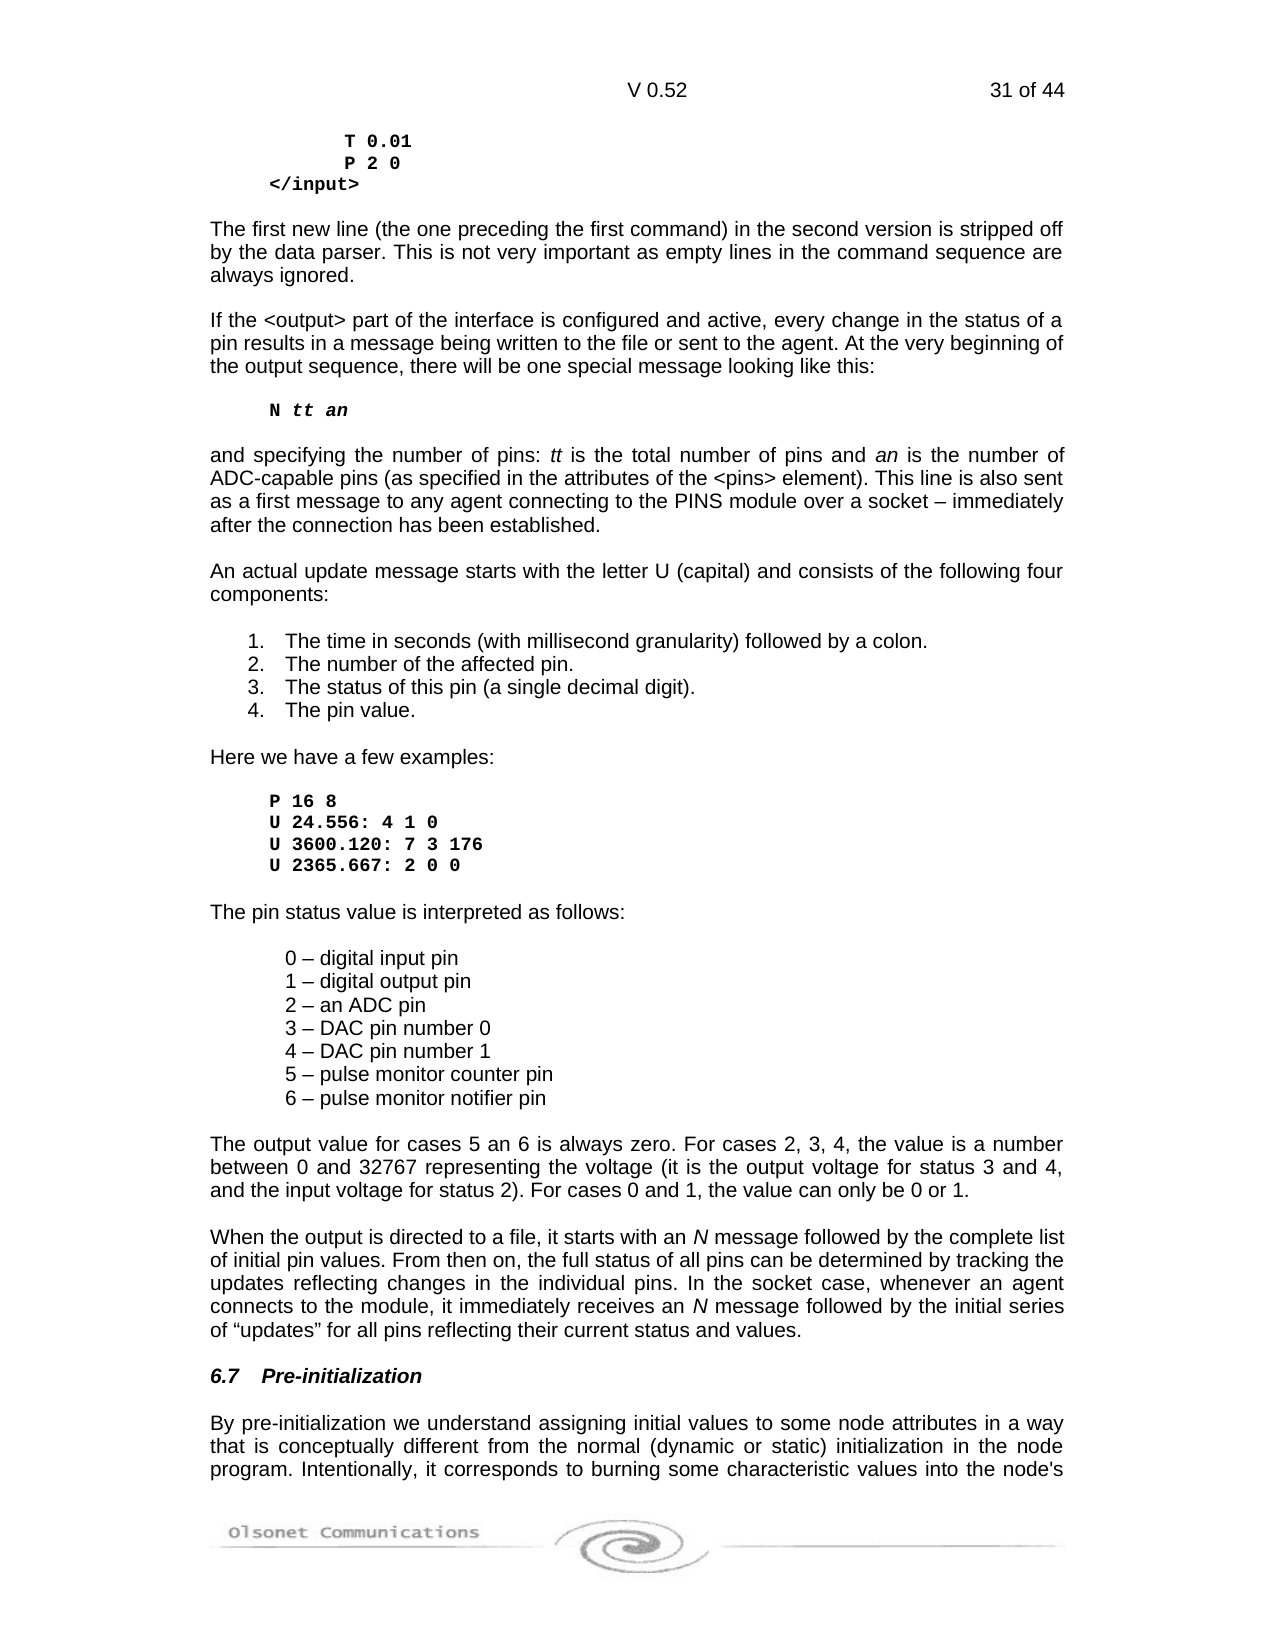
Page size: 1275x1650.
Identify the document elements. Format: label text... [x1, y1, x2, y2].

text 0 – digital input pin [285, 947, 1065, 970]
text U 2365.667: 2 0 0 [269, 856, 1065, 877]
text The output value for cases 5 an 6 is always zero. For cases 2, 3, 4, the value is a number between 0 and 32767 representing the voltage (it is the output voltage for status 3 and 4, and the input voltage for status 2). For cases 0 and 1, the value can only be 0 or 1. [210, 1132, 1065, 1202]
text Here we have a few examples: [210, 746, 1065, 769]
text U 24.556: 4 1 0 [269, 813, 1065, 834]
text U 3600.120: 7 3 176 [269, 834, 1065, 856]
list The pin value. [247, 699, 1065, 722]
text The first new line (the one preceding the first command) in the second version is stripped off by the data parser. This is not very important as empty lines in the command sequence are always ignored. [210, 217, 1065, 287]
picture [210, 1504, 1065, 1596]
text and specifying the number of pins: tt is the total number of pins and an is the number of ADC-capable pins (as specified in the attributes of the <pins> element). This line is also sent as a first message to any agent connecting to the PINS module over a socket – immediately after the connection has been established. [210, 443, 1065, 536]
list The status of this pin (a single decimal digit). [247, 676, 1065, 699]
text When the output is directed to a file, it starts with an N message followed by the complete list of initial pin values. From then on, the full status of all pins can be determined by tracking the updates reflecting changes in the individual pins. In the socket case, whenever an agent connects to the module, it immediately receives an N message followed by the initial series of “updates” for all pins reflecting their current status and values. [210, 1225, 1065, 1342]
text The pin status value is interpreted as follows: [210, 900, 1065, 923]
text P 2 0 [269, 153, 1065, 175]
text 4 – DAC pin number 1 [285, 1039, 1065, 1063]
list The number of the affected pin. [247, 653, 1065, 676]
text 3 – DAC pin number 0 [285, 1016, 1065, 1039]
list The time in seconds (with millisecond granularity) followed by a colon. [247, 629, 1065, 653]
text By pre-initialization we understand assigning initial values to some node attributes in a way that is conceptually different from the normal (dynamic or static) initialization in the node program. Intentionally, it corresponds to burning some characteristic values into the node's [210, 1411, 1065, 1481]
text T 0.01 [269, 132, 1065, 153]
text 5 – pulse monitor counter pin [285, 1063, 1065, 1086]
text P 16 8 [269, 792, 1065, 813]
subtitle Pre-initialization [210, 1365, 1065, 1388]
text 1 – digital output pin [285, 970, 1065, 993]
text N tt an [269, 401, 1065, 422]
text If the <output> part of the interface is configured and active, every change in the status of a pin results in a message being written to the file or sent to the agent. At the very beginning of the output sequence, there will be one special message looking like this: [210, 308, 1065, 378]
text </input> [269, 175, 1065, 196]
text 2 – an ADC pin [285, 993, 1065, 1016]
text An actual update message starts with the letter U (capital) and consists of the following four components: [210, 560, 1065, 606]
text 6 – pulse monitor notifier pin [285, 1086, 1065, 1109]
